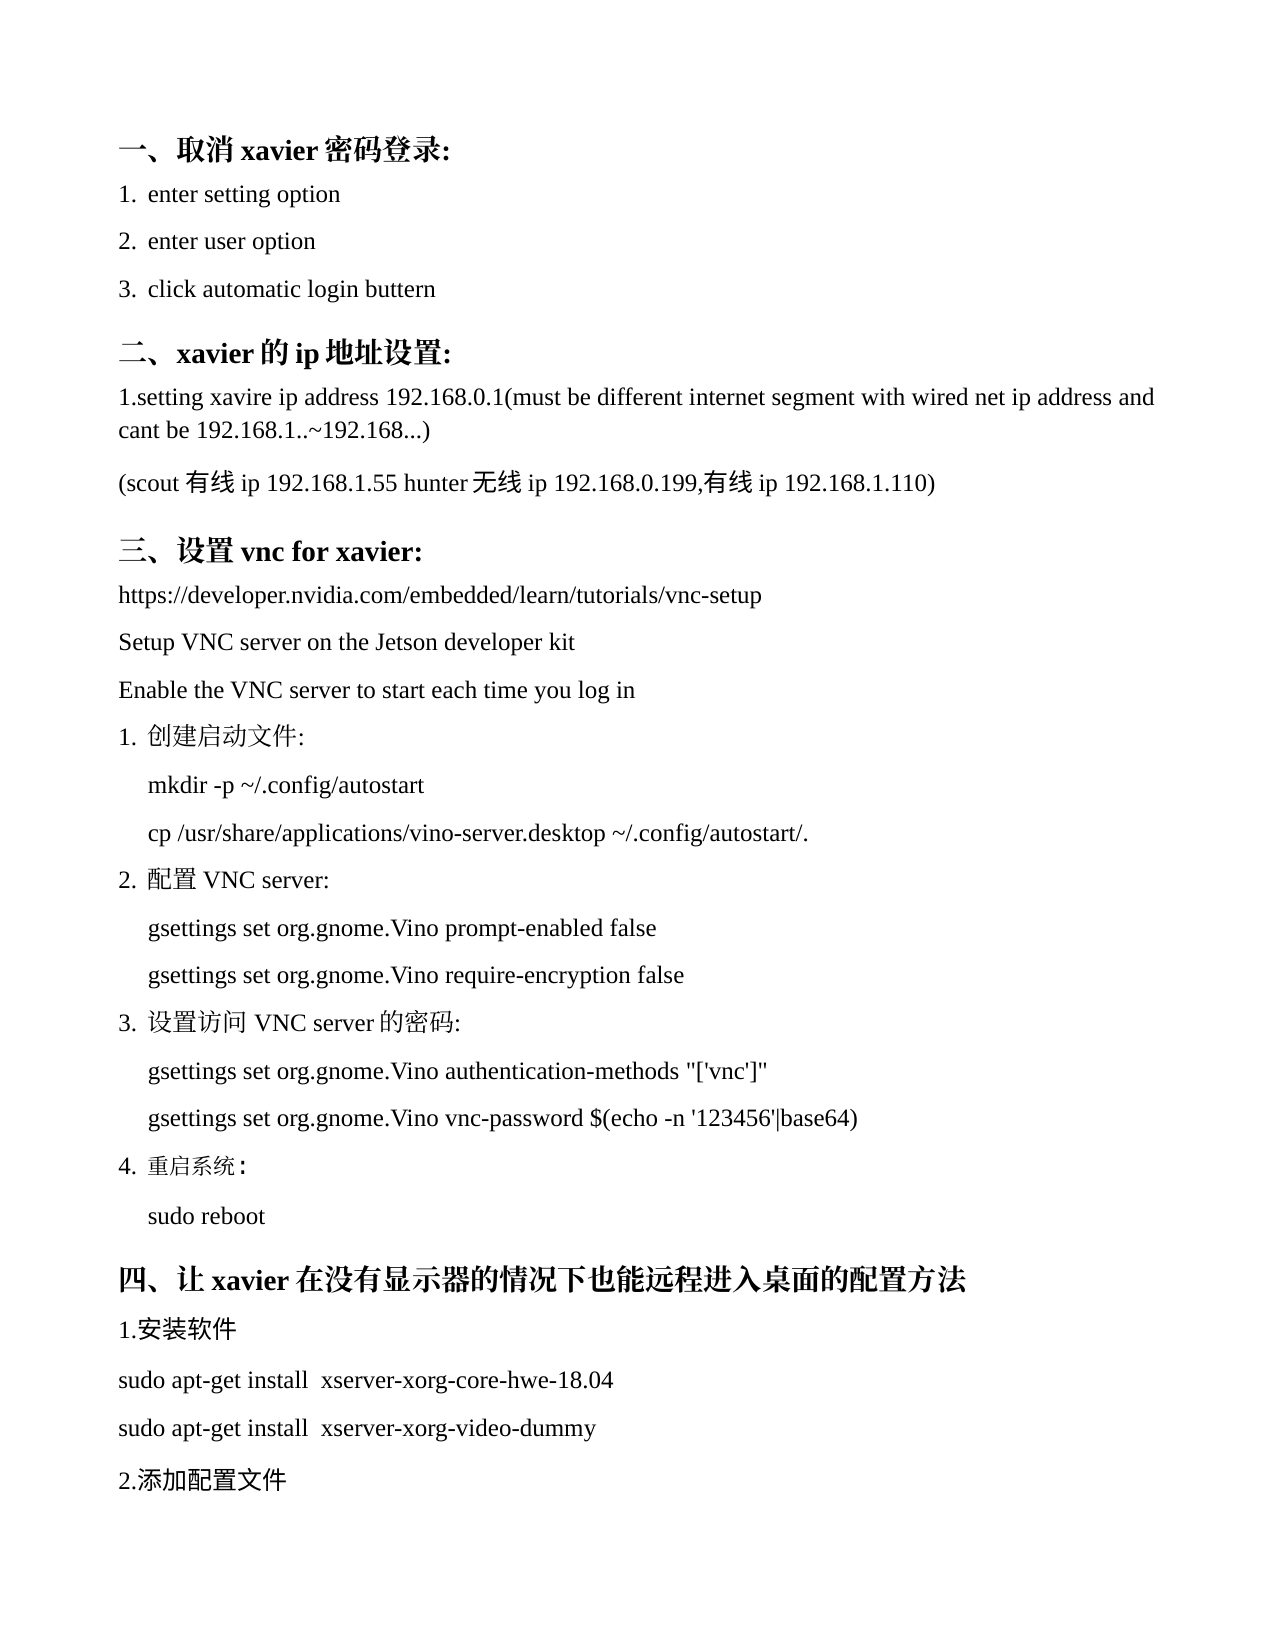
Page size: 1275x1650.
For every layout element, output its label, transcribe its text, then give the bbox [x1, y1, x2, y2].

text Enable the VNC server to start each time you log in [118, 675, 1157, 704]
list cp /usr/share/applications/vino-server.desktop ~/.config/autostart/. [118, 818, 1157, 846]
list 创建启动文件: [118, 722, 1157, 751]
list enter user option [118, 226, 1157, 255]
list click automatic login buttern [118, 274, 1157, 303]
text 2.添加配置文件 [118, 1461, 1157, 1497]
list gsettings set org.gnome.Vino require-encryption false [118, 961, 1157, 989]
subtitle 三、设置vnc for xavier: [118, 534, 1157, 567]
text (scout 有线ip 192.168.1.55 hunter无线ip 192.168.0.199,有线ip 192.168.1.110) [118, 463, 1157, 499]
text 1.安装软件 [118, 1309, 1157, 1345]
text sudo apt-get install xserver-xorg-video-dummy [118, 1413, 1157, 1442]
subtitle 一、取消xavier密码登录: [118, 133, 1157, 166]
list sudo reboot [118, 1201, 1157, 1230]
list mkdir -p ~/.config/autostart [118, 770, 1157, 799]
list enter setting option [118, 179, 1157, 207]
list gsettings set org.gnome.Vino prompt-enabled false [118, 913, 1157, 942]
list gsettings set org.gnome.Vino vnc-password $(echo -n '123456'|base64) [118, 1103, 1157, 1132]
subtitle 二、xavier的ip地址设置: [118, 336, 1157, 370]
text Setup VNC server on the Jetson developer kit [118, 627, 1157, 656]
text sudo apt-get install xserver-xorg-core-hwe-18.04 [118, 1365, 1157, 1394]
list 重启系统: [118, 1151, 1157, 1182]
list gsettings set org.gnome.Vino authentication-methods "['vnc']" [118, 1056, 1157, 1084]
subtitle 四、让xavier在没有显示器的情况下也能远程进入桌面的配置方法 [118, 1263, 1157, 1297]
text https://developer.nvidia.com/embedded/learn/tutorials/vnc-setup [118, 580, 1157, 608]
list 设置访问 VNC server的密码: [118, 1008, 1157, 1037]
list 配置VNC server: [118, 865, 1157, 894]
text 1.setting xavire ip address 192.168.0.1(must be different internet segment with wired net ip address and cant be 192.168.1..~192.168...) [118, 382, 1157, 444]
